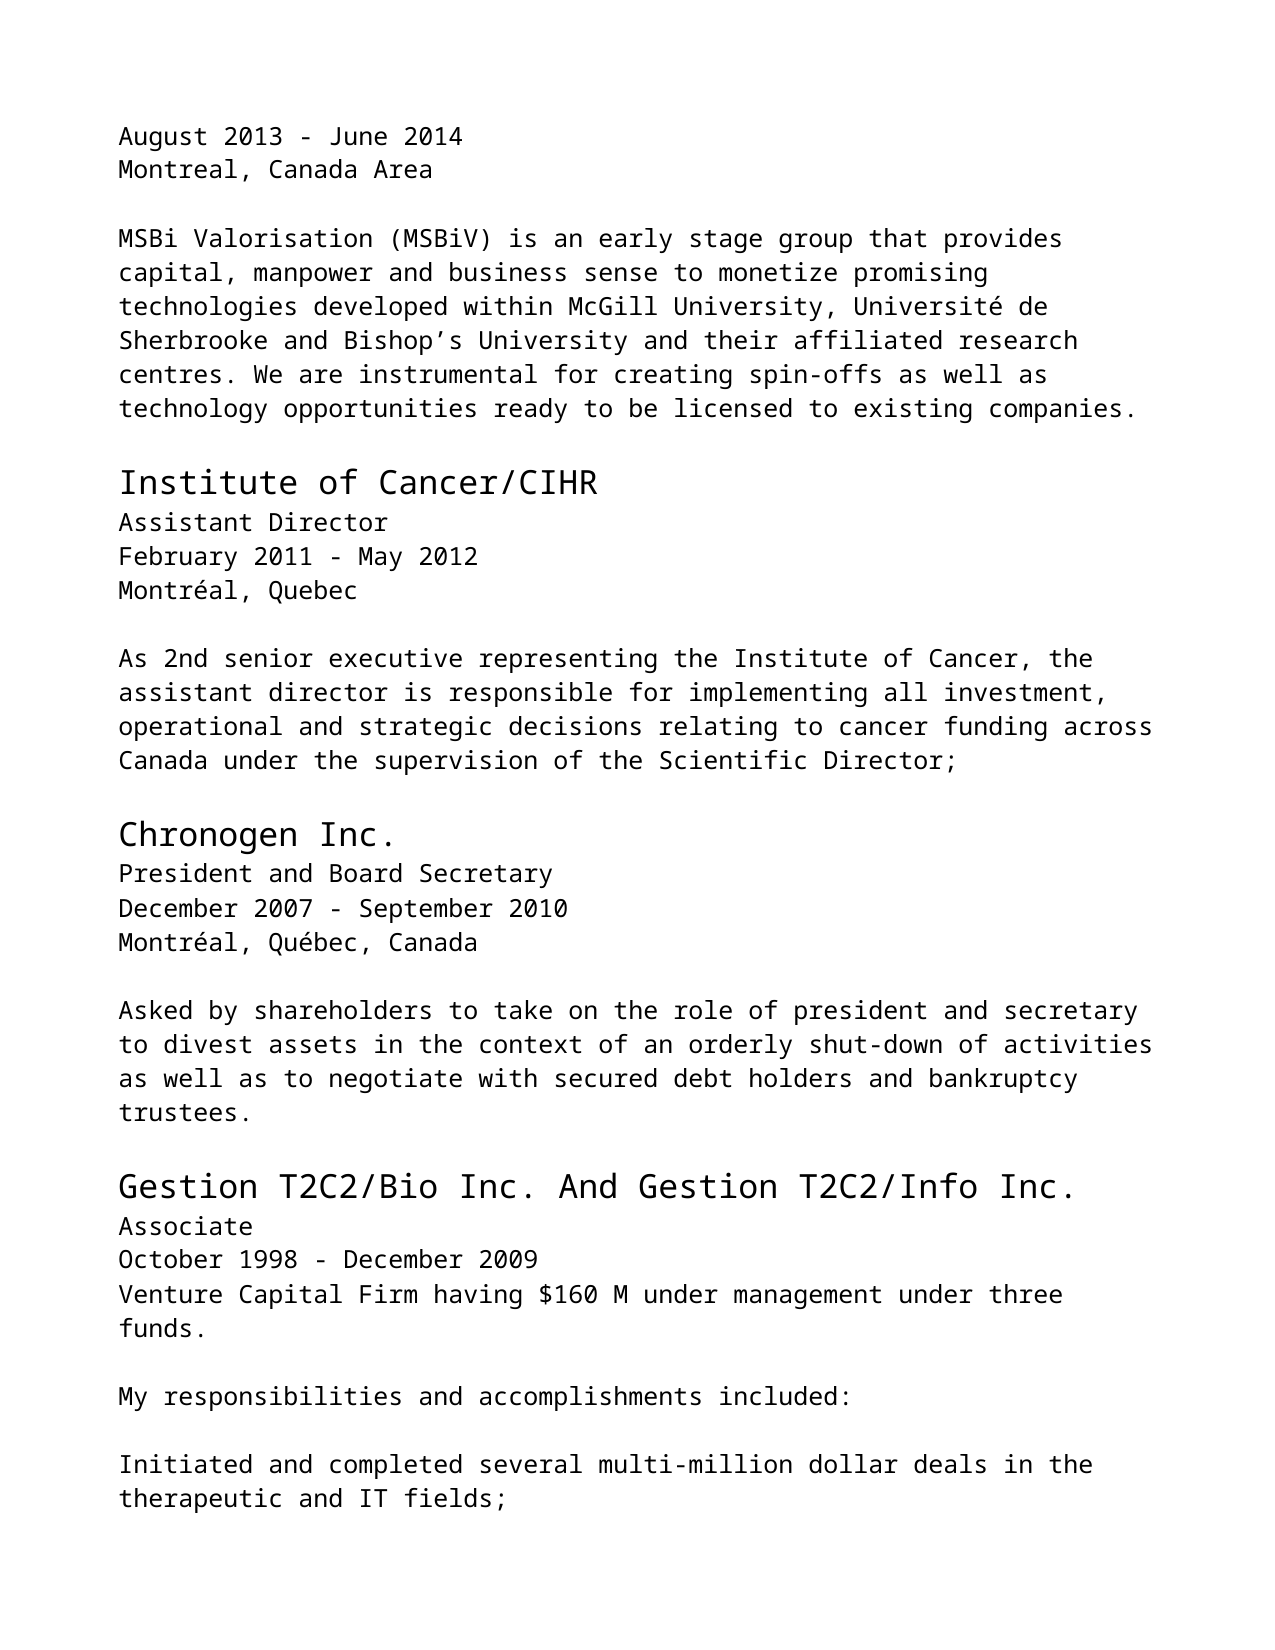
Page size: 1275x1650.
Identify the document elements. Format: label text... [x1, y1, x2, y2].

text Institute of Cancer/CIHR [118, 459, 1157, 504]
text My responsibilities and accomplishments included: [118, 1378, 1157, 1447]
text MSBi Valorisation (MSBiV) is an early stage group that provides capital, manpower and business sense to monetize promising technologies developed within McGill University, Université de Sherbrooke and Bishop’s University and their affiliated research centres. We are instrumental for creating spin-offs as well as technology opportunities ready to be licensed to existing companies. [118, 220, 1157, 459]
text Assistant Director February 2011 - May 2012 Montréal, Quebec [118, 504, 1157, 640]
text As 2nd senior executive representing the Institute of Cancer, the assistant director is responsible for implementing all investment, operational and strategic decisions relating to cancer funding across Canada under the supervision of the Scientific Director; [118, 640, 1157, 811]
text Gestion T2C2/Bio Inc. And Gestion T2C2/Info Inc. Associate October 1998 - December 2009 Venture Capital Firm having $160 M under management under three funds. [118, 1163, 1157, 1378]
text Asked by shareholders to take on the role of president and secretary to divest assets in the context of an orderly shut-down of activities as well as to negotiate with secured debt holders and bankruptcy trustees. [118, 992, 1157, 1163]
text Chronogen Inc. President and Board Secretary December 2007 - September 2010 Montréal, Québec, Canada [118, 811, 1157, 992]
text August 2013 - June 2014 Montreal, Canada Area [118, 118, 1157, 220]
text Initiated and completed several multi-million dollar deals in the therapeutic and IT fields; [118, 1447, 1157, 1515]
